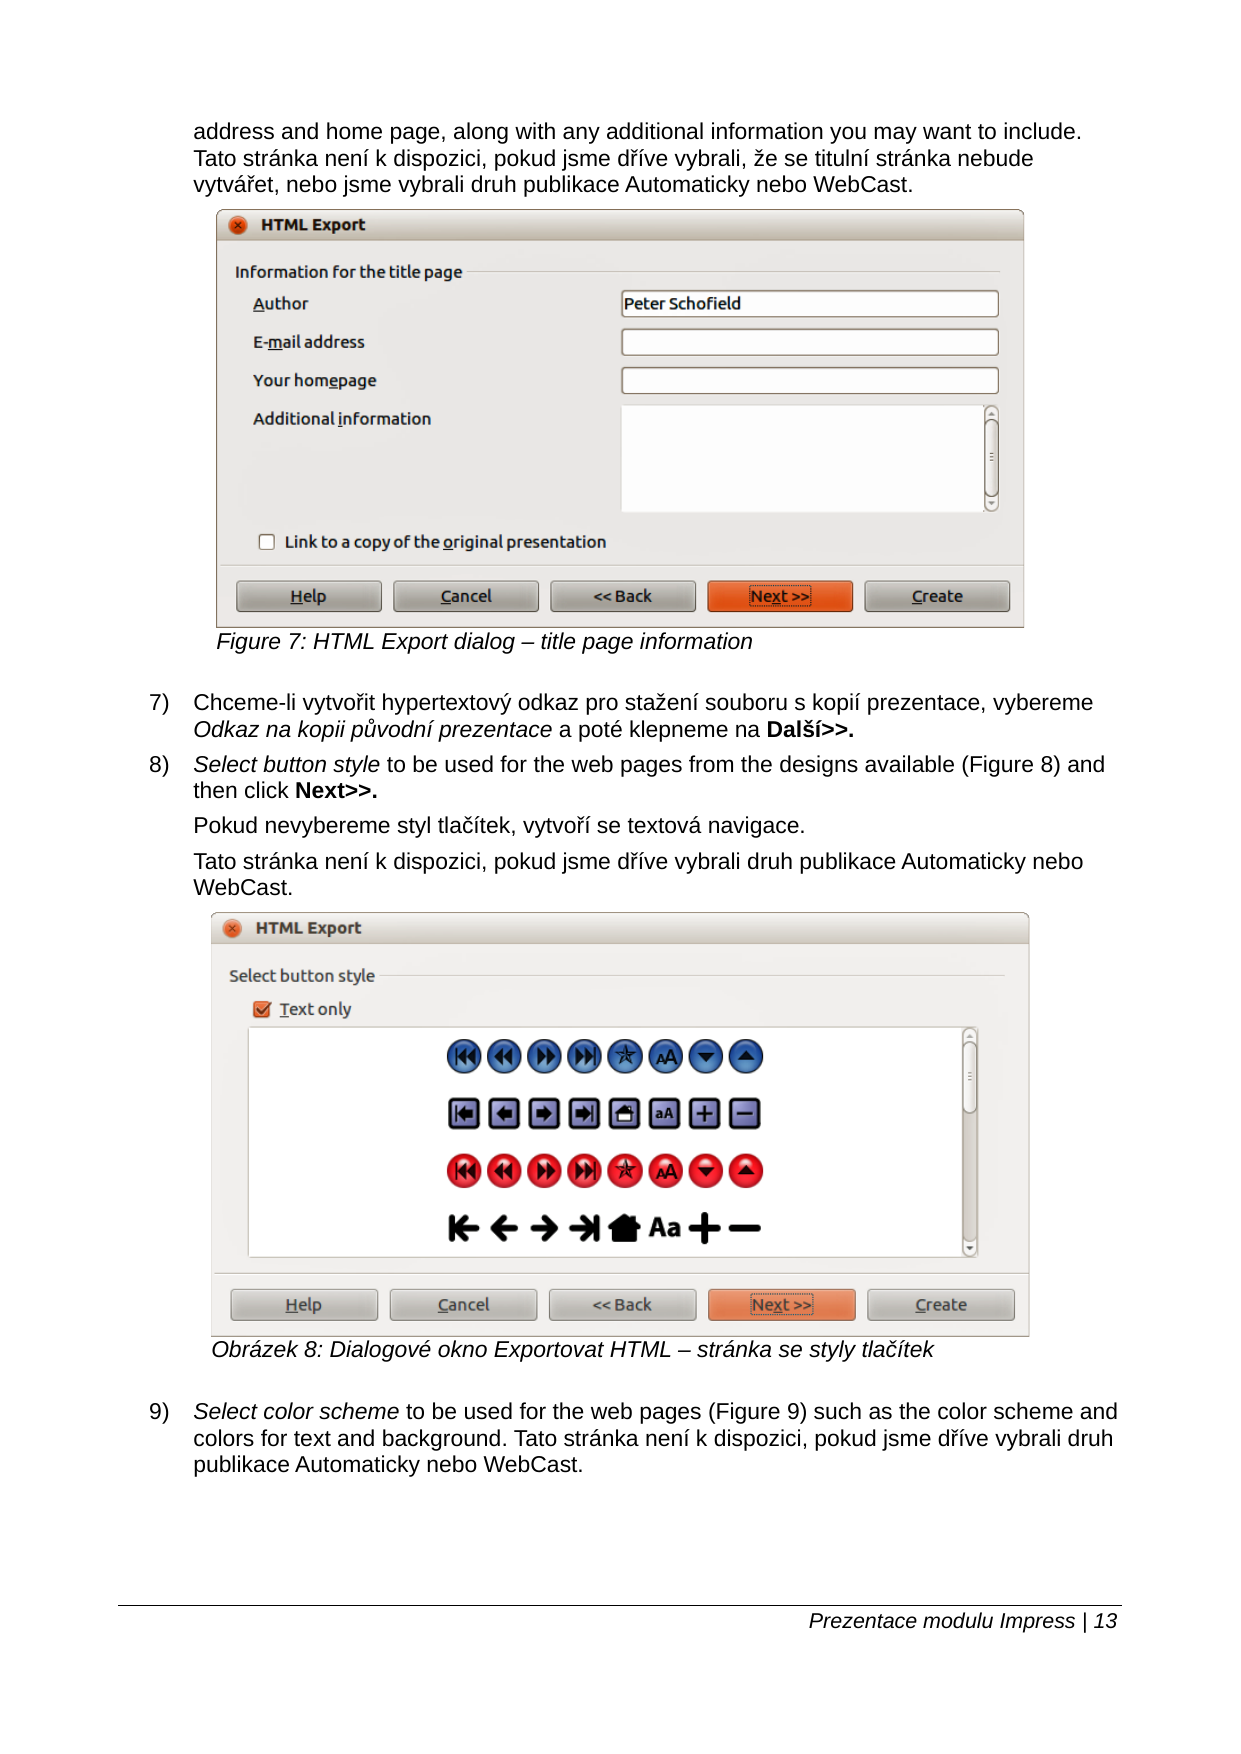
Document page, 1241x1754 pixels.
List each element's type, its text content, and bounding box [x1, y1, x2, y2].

list Select color scheme to be used for the web pages (Figure 9) such as the color scheme and colors for text and background. Tato stránka není k dispozici, pokud jsme dříve vybrali druh publikace Automaticky nebo WebCast. [169, 1398, 1122, 1477]
list Select button style to be used for the web pages from the designs available (Figure 8) and then click Next>>. [169, 751, 1122, 804]
list Tato stránka není k dispozici, pokud jsme dříve vybrali druh publikace Automaticky nebo WebCast. [193, 848, 1122, 900]
list address and home page, along with any additional information you may want to include. Tato stránka není k dispozici, pokud jsme dříve vybrali, že se titulní stránka nebude vytvářet, nebo jsme vybrali druh publikace Automaticky nebo WebCast. [169, 118, 1122, 197]
list Chceme-li vytvořit hypertextový odkaz pro stažení souboru s kopií prezentace, vybereme Odkaz na kopii původní prezentace a poté klepneme na Další>>. [169, 689, 1122, 742]
text Figure 7: HTML Export dialog – title page information [216, 628, 1024, 654]
picture [216, 209, 1025, 628]
list Pokud nevybereme styl tlačítek, vytvoří se textová navigace. [193, 812, 1122, 839]
picture [211, 912, 1030, 1337]
text Obrázek 8: Dialogové okno Exportovat HTML – stránka se styly tlačítek [211, 1337, 1029, 1363]
